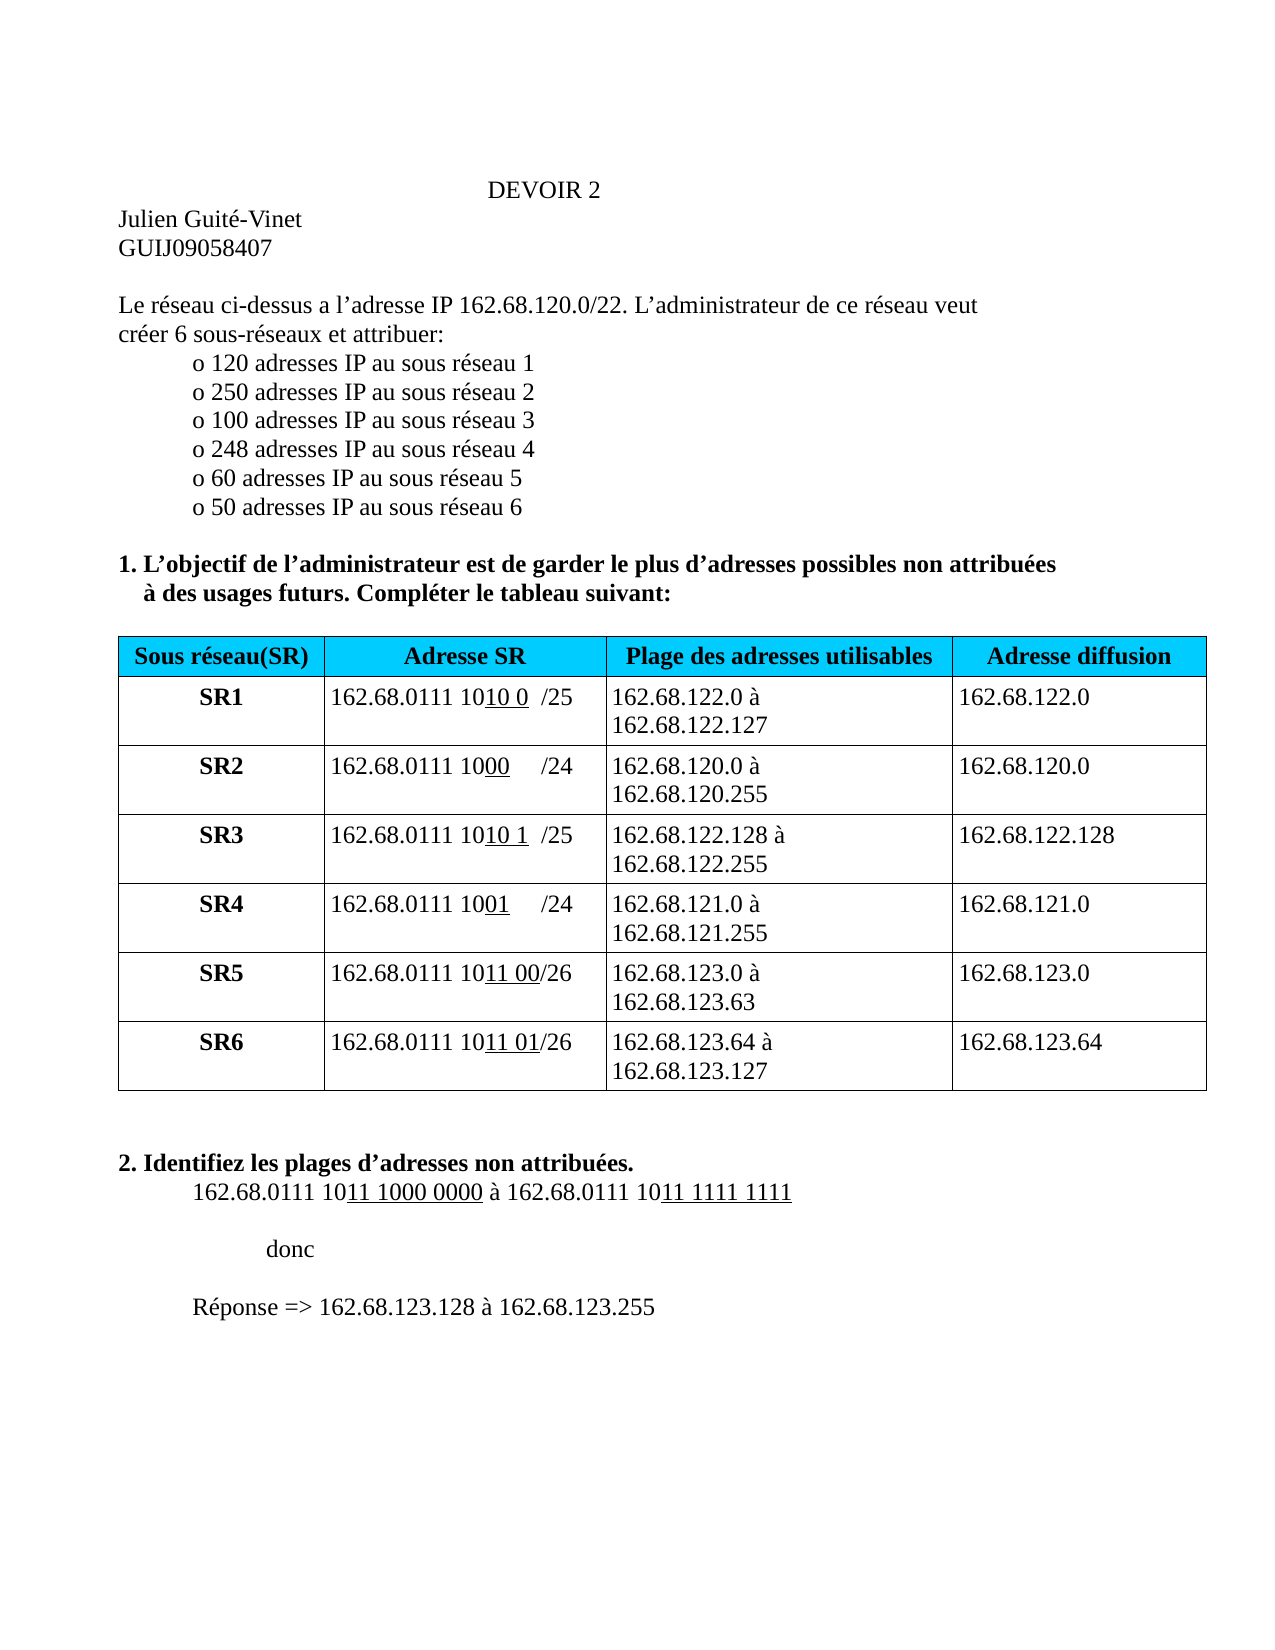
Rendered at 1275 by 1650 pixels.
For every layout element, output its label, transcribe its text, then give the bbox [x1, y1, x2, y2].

table_cell 162.68.122.128 [953, 815, 1206, 883]
table_cell 162.68.121.0 à 162.68.121.255 [607, 884, 952, 952]
table_cell 162.68.0111 1010 0 /25 [325, 677, 606, 745]
text o 120 adresses IP au sous réseau 1 [118, 348, 1157, 377]
table_header Plage des adresses utilisables [607, 637, 952, 676]
table_cell 162.68.0111 1011 01/26 [325, 1022, 606, 1090]
text donc [118, 1234, 1157, 1263]
table_cell 162.68.0111 1001 /24 [325, 884, 606, 952]
table_header Adresse SR [325, 637, 606, 676]
table_cell 162.68.120.0 à 162.68.120.255 [607, 746, 952, 814]
text 1. L’objectif de l’administrateur est de garder le plus d’adresses possibles non attribuées [118, 549, 1157, 578]
table_cell 162.68.123.0 à 162.68.123.63 [607, 953, 952, 1021]
text o 50 adresses IP au sous réseau 6 [118, 492, 1157, 521]
text créer 6 sous-réseaux et attribuer: [118, 319, 1157, 348]
text GUIJ09058407 [118, 233, 1157, 262]
text Le réseau ci-dessus a l’adresse IP 162.68.120.0/22. L’administrateur de ce réseau veut [118, 291, 1157, 319]
table_cell 162.68.122.0 à 162.68.122.127 [607, 677, 952, 745]
table_cell 162.68.0111 1010 1 /25 [325, 815, 606, 883]
table_cell SR4 [119, 884, 324, 952]
text à des usages futurs. Compléter le tableau suivant: [118, 578, 1157, 607]
table_cell SR5 [119, 953, 324, 1021]
text Julien Guité-Vinet [118, 204, 1157, 233]
table_cell 162.68.122.128 à 162.68.122.255 [607, 815, 952, 883]
text Réponse => 162.68.123.128 à 162.68.123.255 [118, 1292, 1157, 1320]
text 162.68.0111 1011 1000 0000 à 162.68.0111 1011 1111 1111 [118, 1177, 1157, 1205]
text o 60 adresses IP au sous réseau 5 [118, 463, 1157, 492]
table_cell 162.68.123.64 à 162.68.123.127 [607, 1022, 952, 1090]
table_cell SR3 [119, 815, 324, 883]
text o 250 adresses IP au sous réseau 2 [118, 377, 1157, 406]
table_cell SR6 [119, 1022, 324, 1090]
table_cell 162.68.123.0 [953, 953, 1206, 1021]
table_header Sous réseau(SR) [119, 637, 324, 676]
table_cell 162.68.122.0 [953, 677, 1206, 745]
table_cell 162.68.123.64 [953, 1022, 1206, 1090]
table_cell 162.68.0111 1011 00/26 [325, 953, 606, 1021]
table_cell SR1 [119, 677, 324, 745]
text o 100 adresses IP au sous réseau 3 [118, 406, 1157, 434]
text DEVOIR 2 [118, 176, 1157, 204]
table_header Adresse diffusion [953, 637, 1206, 676]
table_cell SR2 [119, 746, 324, 814]
text 2. Identifiez les plages d’adresses non attribuées. [118, 1148, 1157, 1177]
table_cell 162.68.120.0 [953, 746, 1206, 814]
table_cell 162.68.0111 1000 /24 [325, 746, 606, 814]
text o 248 adresses IP au sous réseau 4 [118, 434, 1157, 463]
table_cell 162.68.121.0 [953, 884, 1206, 952]
